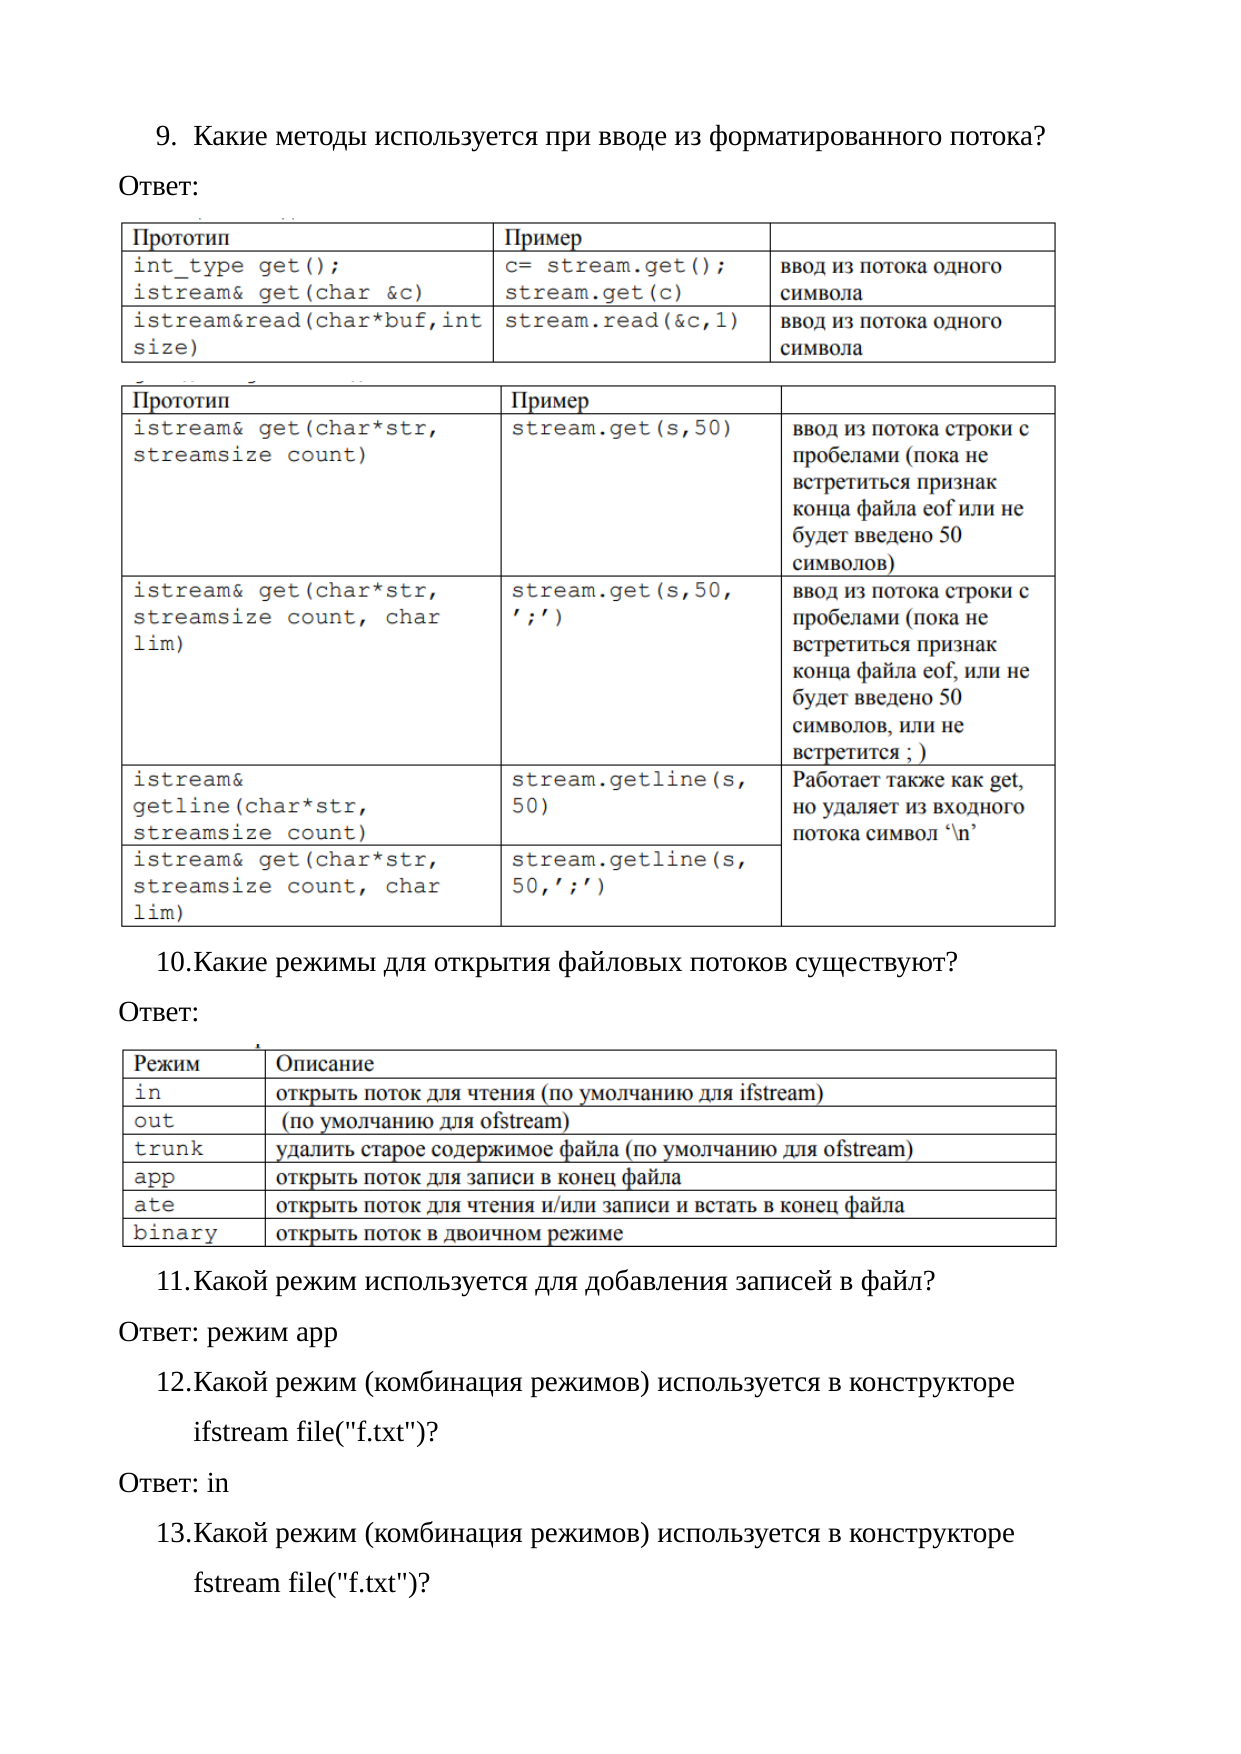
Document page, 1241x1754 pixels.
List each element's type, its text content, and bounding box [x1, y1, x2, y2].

picture [118, 381, 1059, 928]
text Ответ: [118, 168, 1122, 202]
list Какие режимы для открытия файловых потоков существуют? [156, 944, 1122, 977]
text Ответ: режим app [118, 1314, 1122, 1347]
list Какой режим (комбинация режимов) используется в конструкторе fstream file("f.txt")? [156, 1515, 1122, 1599]
text Ответ: [118, 994, 1122, 1028]
list Какой режим используется для добавления записей в файл? [156, 1263, 1122, 1297]
text Ответ: in [118, 1465, 1122, 1498]
picture [118, 218, 1059, 365]
list Какие методы используется при вводе из форматированного потока? [156, 118, 1122, 152]
picture [118, 1044, 1059, 1247]
list Какой режим (комбинация режимов) используется в конструкторе ifstream file("f.txt")? [156, 1364, 1122, 1448]
